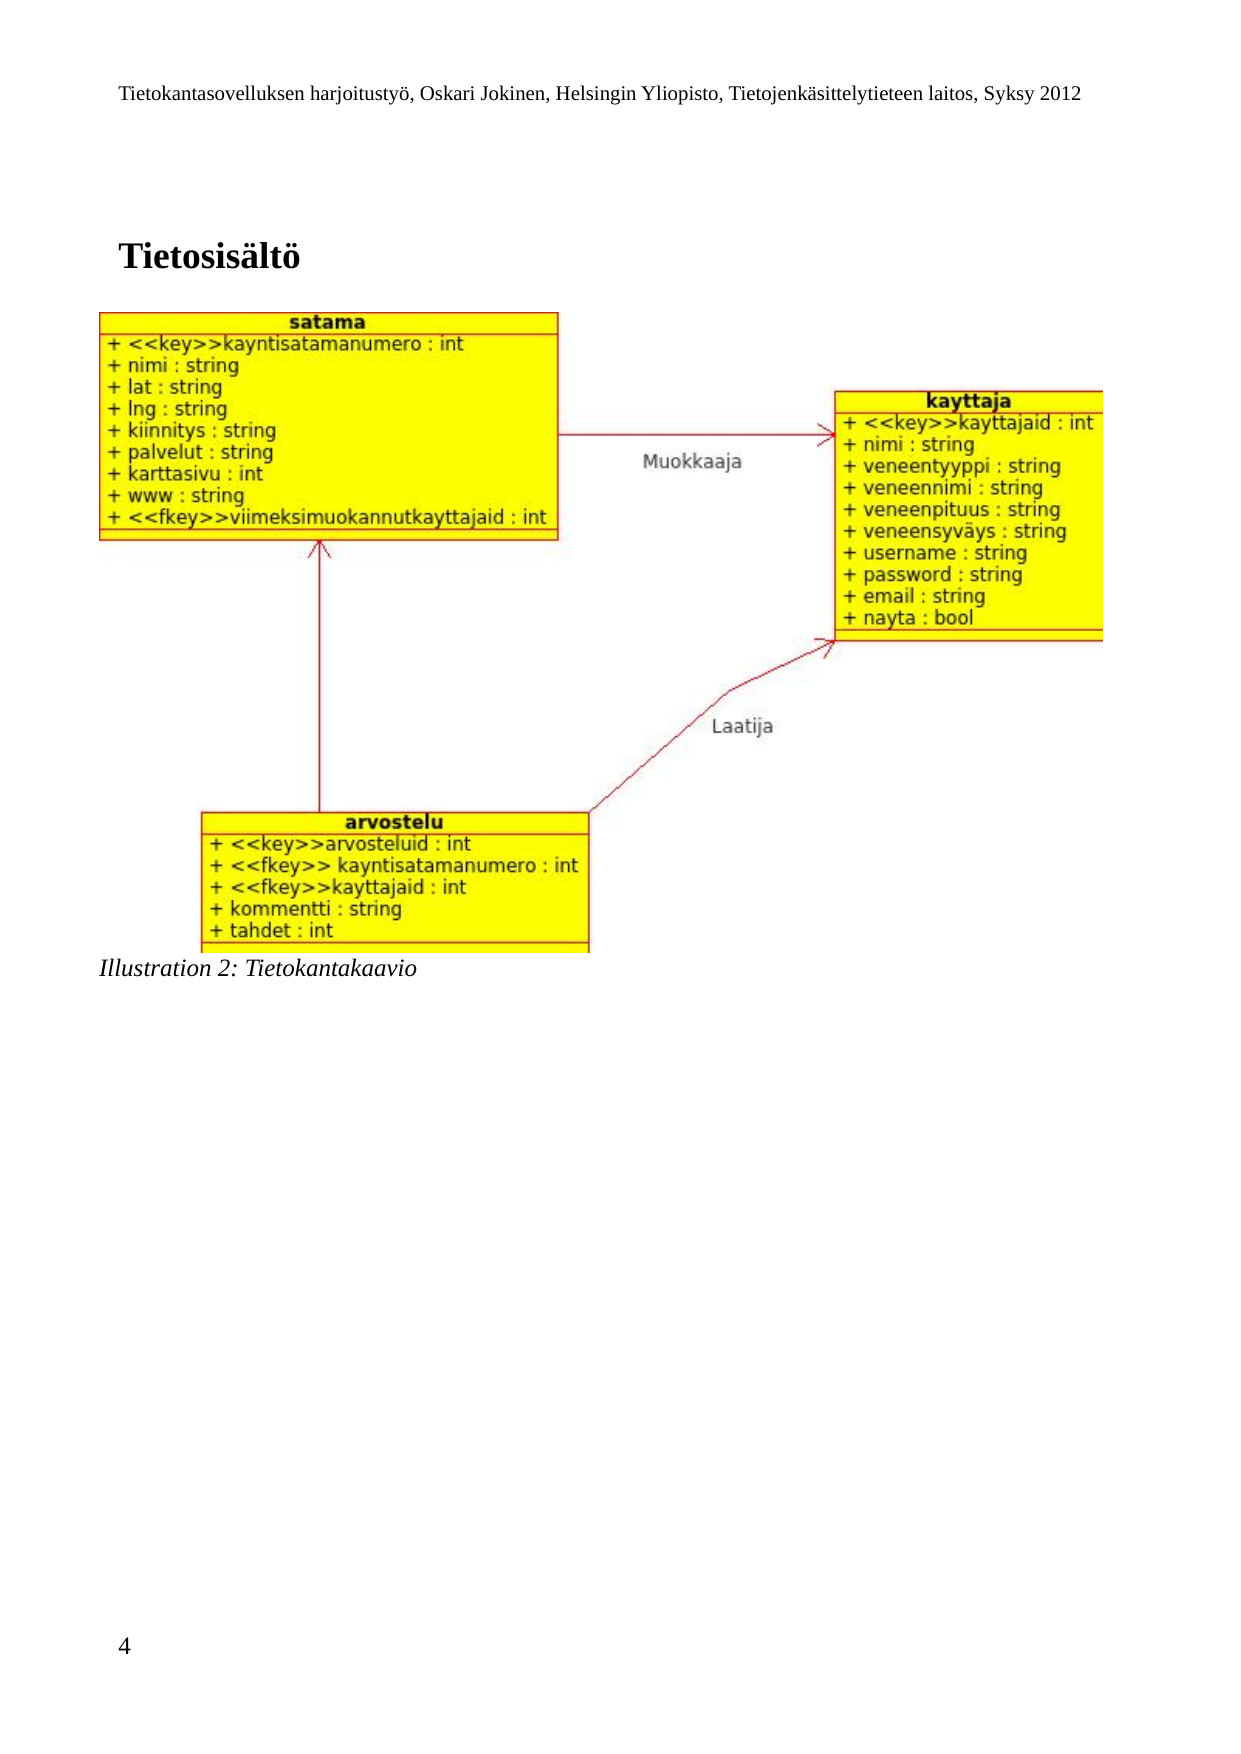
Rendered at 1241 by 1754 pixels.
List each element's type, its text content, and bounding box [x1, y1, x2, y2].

subtitle Tietosisältö [118, 234, 1122, 277]
picture [99, 312, 1103, 953]
text Illustration 2: Tietokantakaavio [99, 953, 1103, 982]
